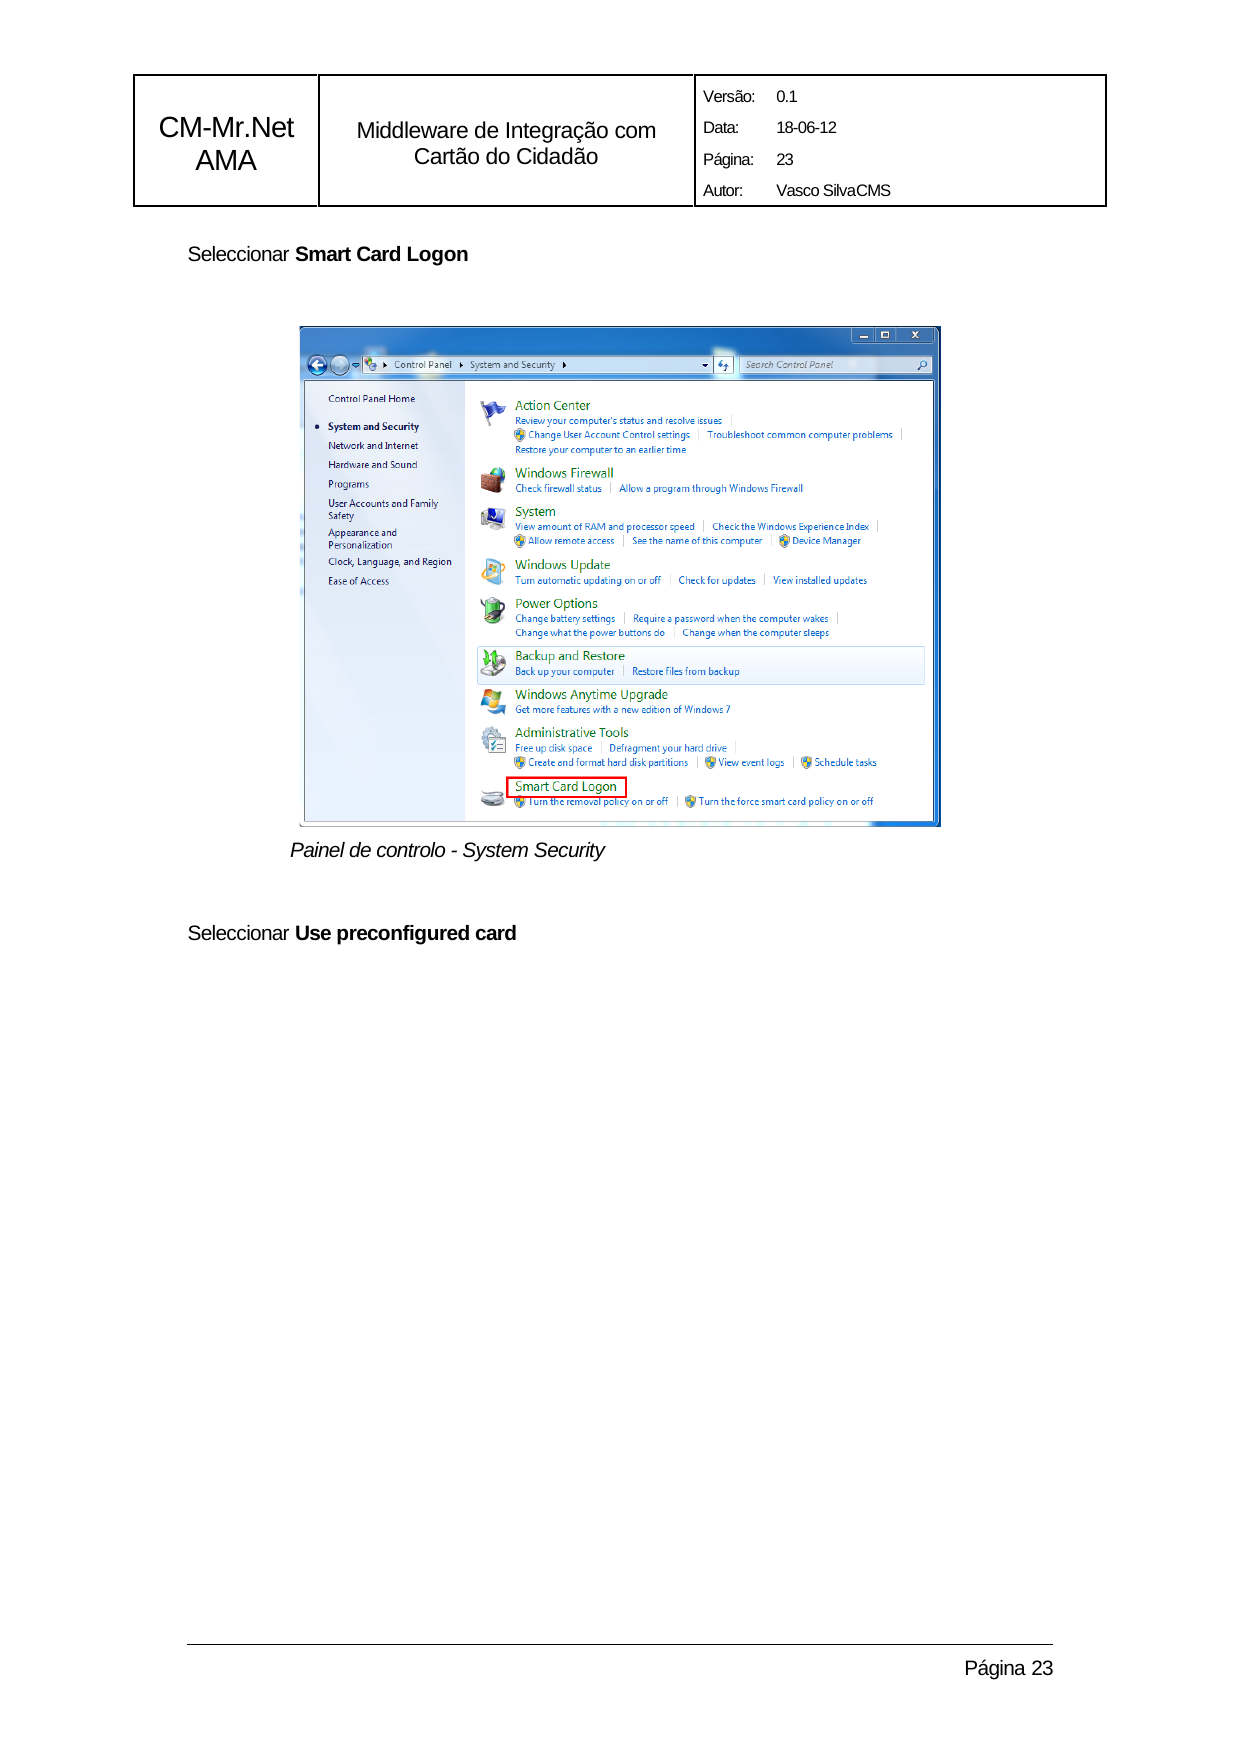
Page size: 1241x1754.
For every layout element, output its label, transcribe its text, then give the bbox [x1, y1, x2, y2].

text Seleccionar Smart Card Logon [187, 242, 1053, 266]
text Painel de controlo - System Security [290, 327, 951, 862]
picture [299, 326, 941, 827]
text Seleccionar Use preconfigured card [187, 922, 1053, 945]
